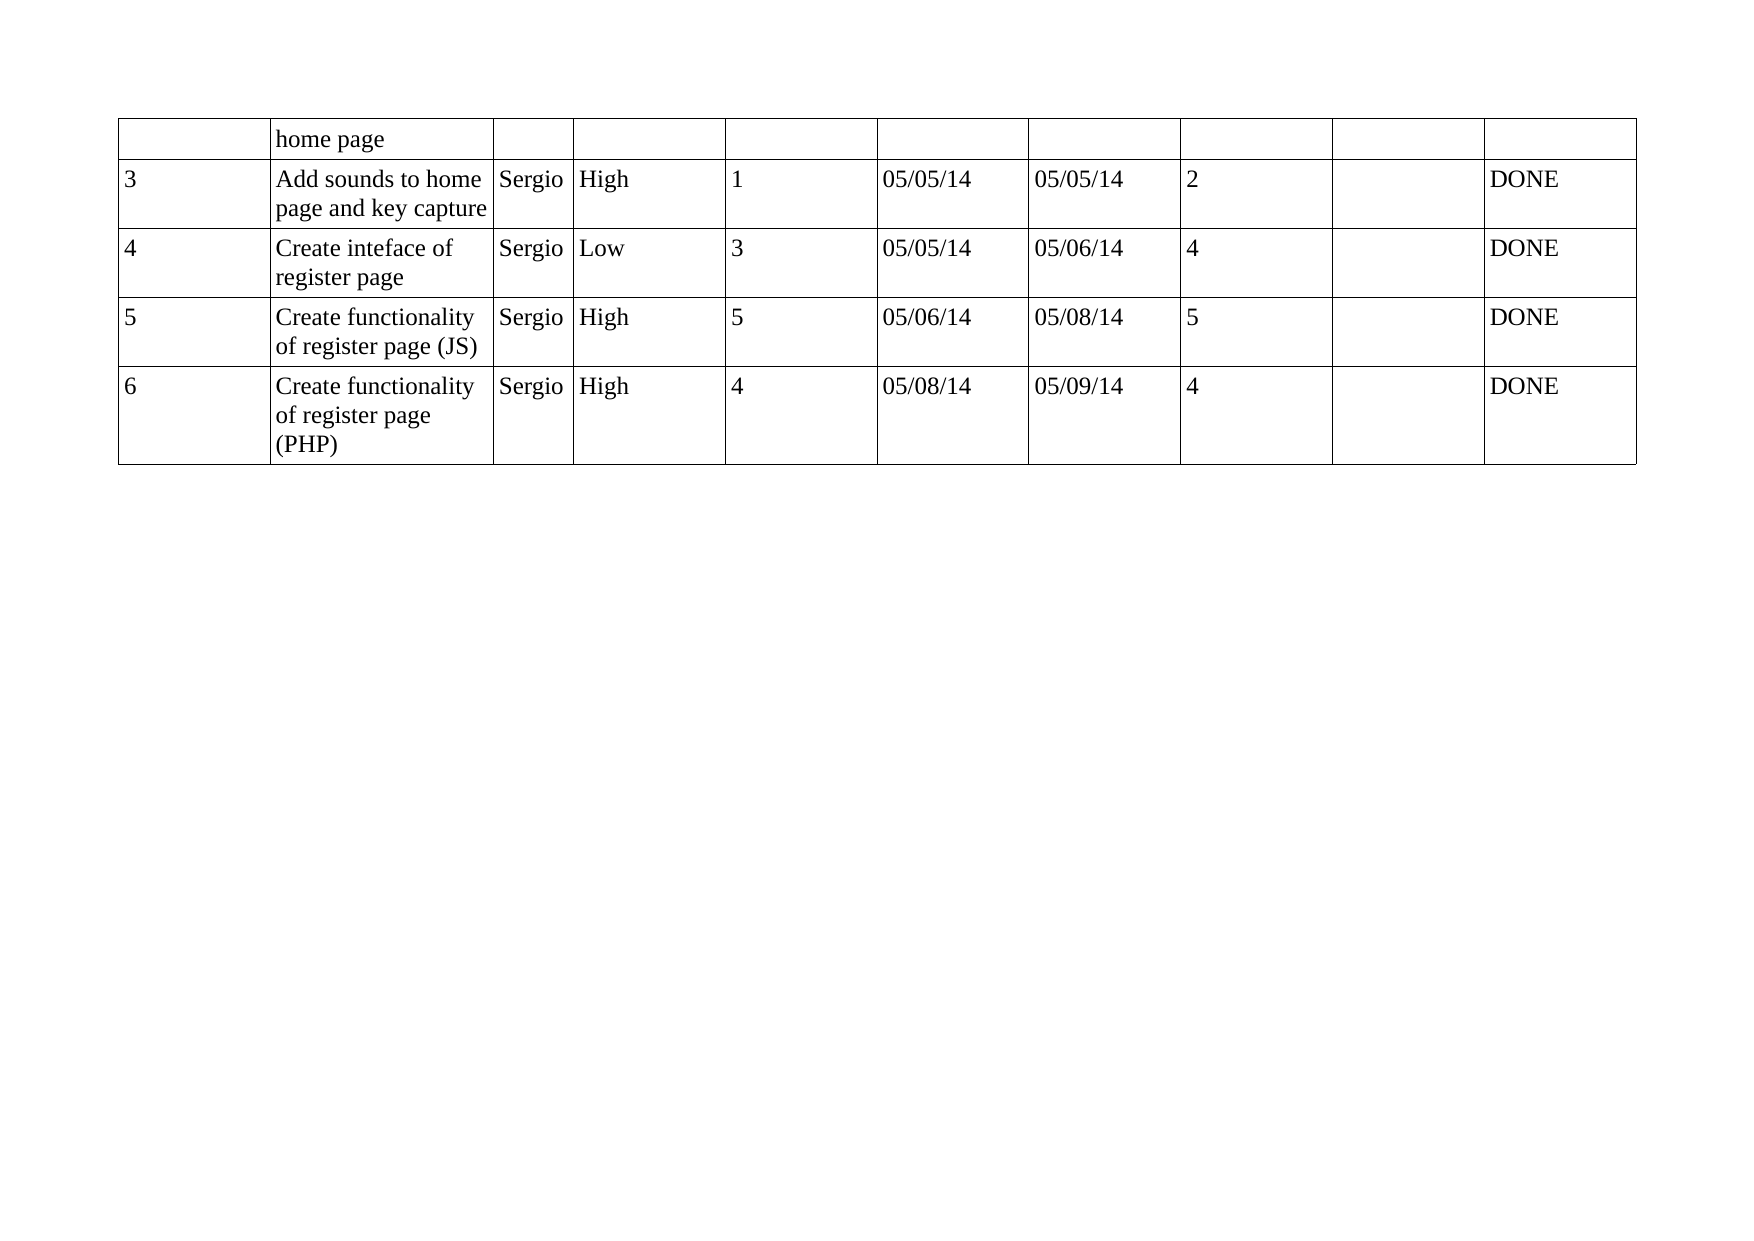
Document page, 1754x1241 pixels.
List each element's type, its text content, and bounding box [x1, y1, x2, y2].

table_cell Sergio [494, 229, 573, 297]
table_cell [494, 119, 573, 158]
table_cell Create functionality of register page (JS) [271, 298, 493, 366]
table_cell Add sounds to home page and key capture [271, 160, 493, 227]
table_cell 5 [726, 298, 877, 366]
table_cell DONE [1485, 229, 1636, 297]
table_cell [1333, 367, 1484, 463]
table_cell 09/05/14 [1029, 367, 1180, 463]
table_cell [1333, 298, 1484, 366]
table_cell [726, 119, 877, 158]
table_cell High [574, 298, 725, 366]
table_cell Sergio [494, 298, 573, 366]
table_cell 3 [119, 160, 270, 227]
table_cell 06/05/14 [878, 298, 1028, 366]
table_cell 4 [1181, 367, 1332, 463]
table_cell Create inteface of register page [271, 229, 493, 297]
table_cell 05/05/14 [878, 229, 1028, 297]
table_cell Create functionality of register page (PHP) [271, 367, 493, 463]
table_cell 5 [119, 298, 270, 366]
table_cell 2 [1181, 160, 1332, 227]
table_cell 08/05/14 [1029, 298, 1180, 366]
table_cell 05/05/14 [878, 160, 1028, 227]
table_cell DONE [1485, 298, 1636, 366]
table_cell 08/05/14 [878, 367, 1028, 463]
table_cell [1181, 119, 1332, 158]
table_cell [1333, 229, 1484, 297]
table_cell Sergio [494, 367, 573, 463]
table_cell [1485, 119, 1636, 158]
table_cell 05/05/14 [1029, 160, 1180, 227]
table_cell home page [271, 119, 493, 158]
table_cell [119, 119, 270, 158]
table_cell 1 [726, 160, 877, 227]
table_cell High [574, 160, 725, 227]
table_cell Low [574, 229, 725, 297]
table_cell DONE [1485, 160, 1636, 227]
table_cell 4 [1181, 229, 1332, 297]
table_cell 06/05/14 [1029, 229, 1180, 297]
table_cell DONE [1485, 367, 1636, 463]
table_cell 4 [119, 229, 270, 297]
table_cell High [574, 367, 725, 463]
table_cell [1333, 160, 1484, 227]
table_cell 4 [726, 367, 877, 463]
table_cell [1333, 119, 1484, 158]
table_cell [878, 119, 1028, 158]
table_cell Sergio [494, 160, 573, 227]
table_cell [1029, 119, 1180, 158]
table_cell 6 [119, 367, 270, 463]
table_cell 5 [1181, 298, 1332, 366]
table_cell 3 [726, 229, 877, 297]
table_cell [574, 119, 725, 158]
